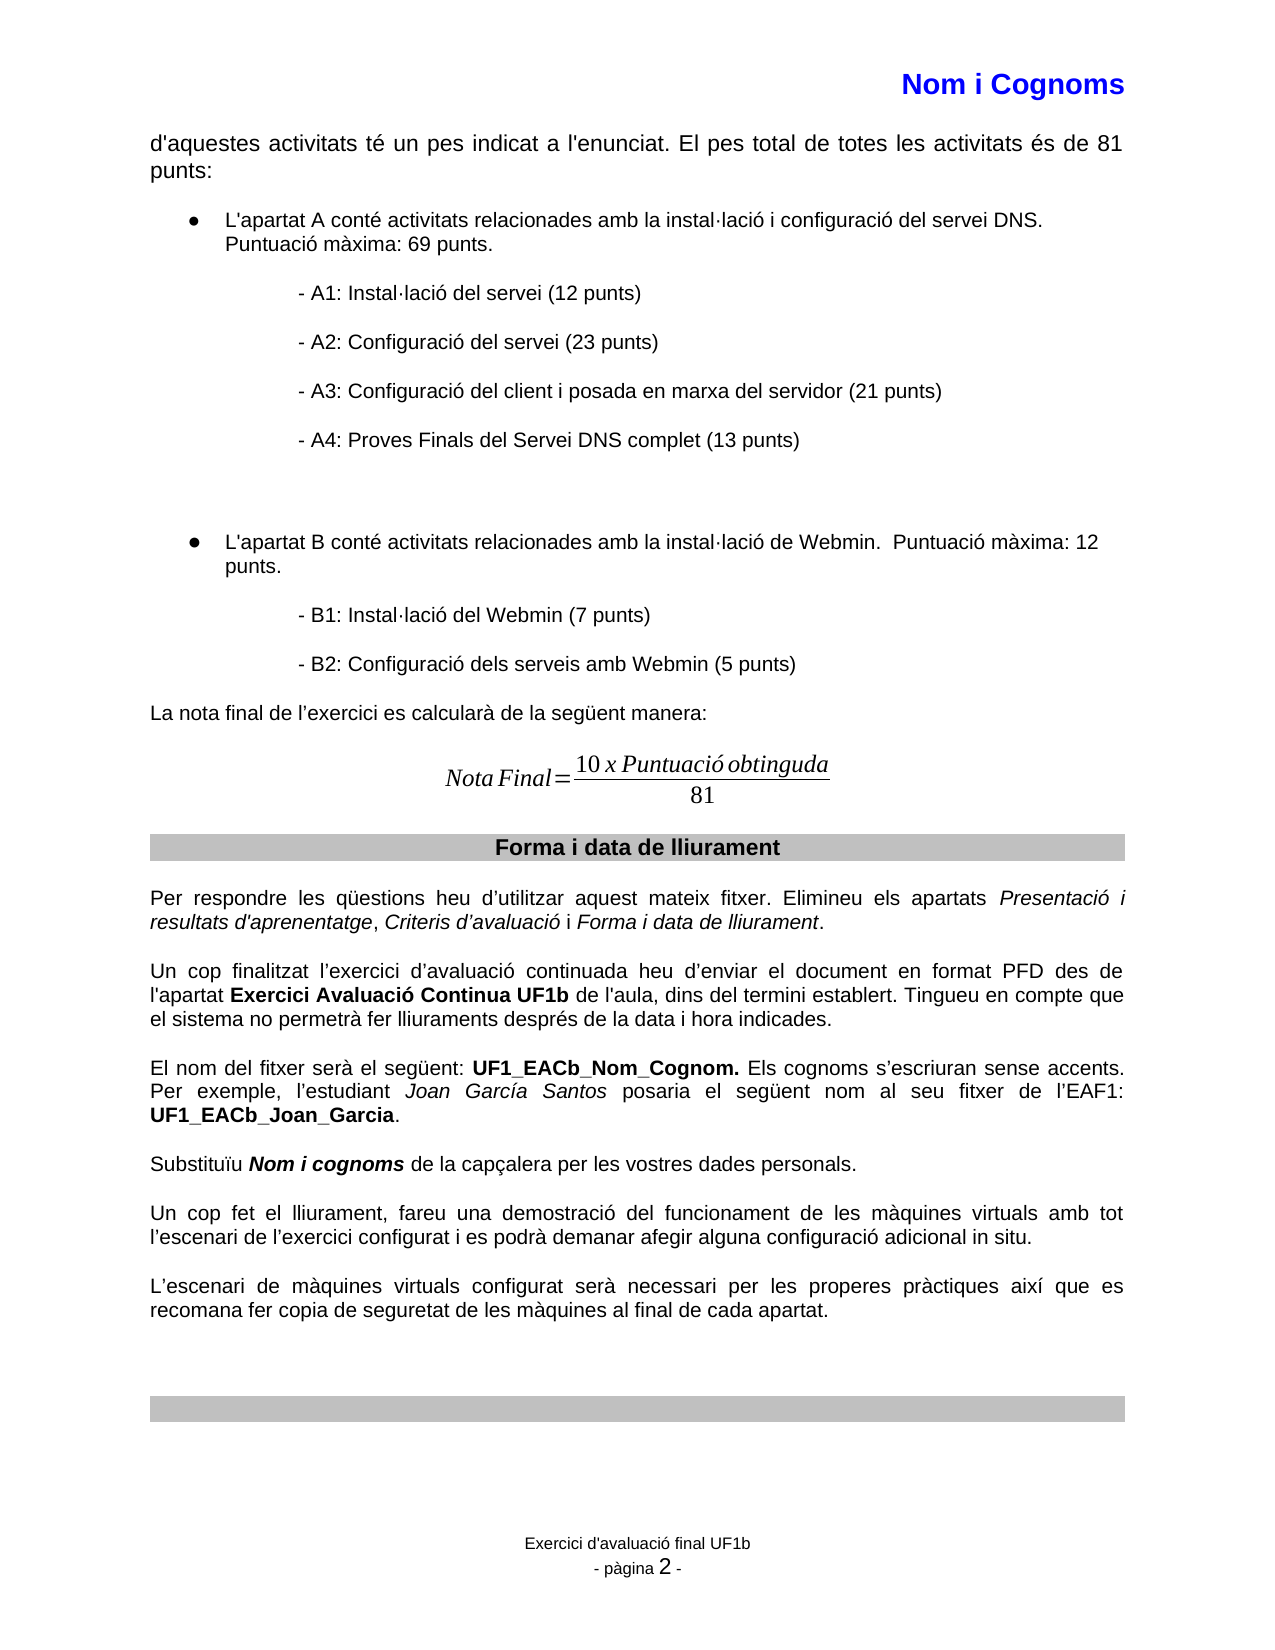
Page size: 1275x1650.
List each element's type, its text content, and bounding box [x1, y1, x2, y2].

text La nota final de l’exercici es calcularà de la següent manera: [150, 701, 1125, 725]
text - A3: Configuració del client i posada en marxa del servidor (21 punts) [298, 379, 1125, 403]
text El nom del fitxer serà el següent: UF1_EACb_Nom_Cognom. Els cognoms s’escriuran sense accents. Per exemple, l’estudiant Joan García Santos posaria el següent nom al seu fitxer de l’EAF1: UF1_EACb_Joan_Garcia. [150, 1055, 1125, 1127]
text Substituïu Nom i cognoms de la capçalera per les vostres dades personals. [150, 1152, 1125, 1176]
text - A1: Instal·lació del servei (12 punts) [298, 281, 1125, 305]
text L’escenari de màquines virtuals configurat serà necessari per les properes pràctiques així que es recomana fer copia de seguretat de les màquines al final de cada apartat. [150, 1274, 1125, 1322]
list L'apartat B conté activitats relacionades amb la instal·lació de Webmin. Puntuació màxima: 12 punts. [187, 528, 1125, 578]
text - A4: Proves Finals del Servei DNS complet (13 punts) [298, 428, 1125, 452]
text Un cop fet el lliurament, fareu una demostració del funcionament de les màquines virtuals amb tot l’escenari de l’exercici configurat i es podrà demanar afegir alguna configuració adicional in situ. [150, 1201, 1125, 1249]
text Un cop finalitzat l’exercici d’avaluació continuada heu d’enviar el document en format PFD des de l'apartat Exercici Avaluació Continua UF1b de l'aula, dins del termini establert. Tingueu en compte que el sistema no permetrà fer lliuraments després de la data i hora indicades. [150, 958, 1125, 1030]
text - B1: Instal·lació del Webmin (7 punts) [298, 603, 1125, 627]
text Per respondre les qüestions heu d’utilitzar aquest mateix fitxer. Elimineu els apartats Presentació i resultats d'aprenentatge, Criteris d’avaluació i Forma i data de lliurament. [150, 886, 1125, 933]
text d'aquestes activitats té un pes indicat a l'enunciat. El pes total de totes les activitats és de 81 punts: [150, 130, 1125, 183]
text - B2: Configuració dels serveis amb Webmin (5 punts) [298, 652, 1125, 676]
text - A2: Configuració del servei (23 punts) [298, 330, 1125, 354]
text Forma i data de lliurament [150, 834, 1125, 861]
list L'apartat A conté activitats relacionades amb la instal·lació i configuració del servei DNS. Puntuació màxima: 69 punts. [187, 208, 1125, 256]
